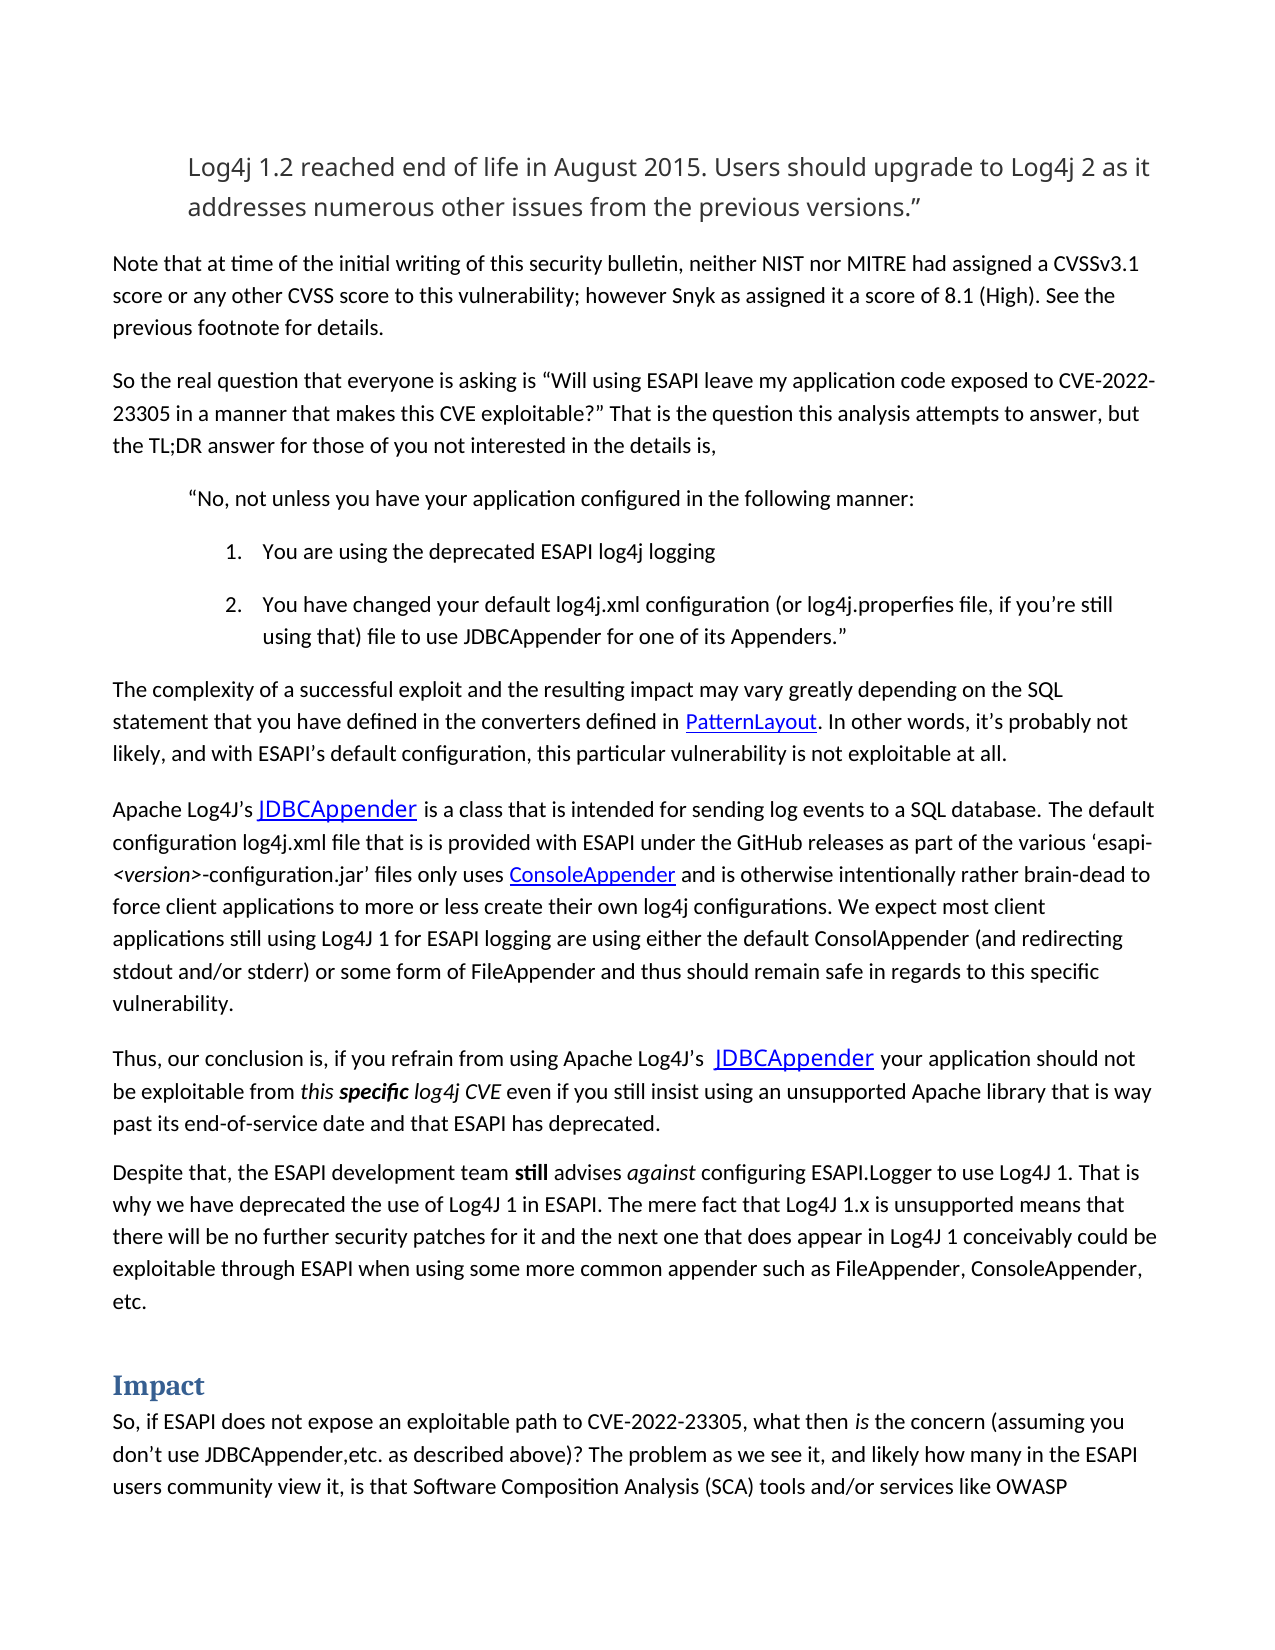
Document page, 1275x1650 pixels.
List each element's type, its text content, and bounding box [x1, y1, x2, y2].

list You are using the deprecated ESAPI log4j logging [225, 537, 1162, 565]
text So the real question that everyone is asking is “Will using ESAPI leave my application code exposed to CVE-2022-23305 in a manner that makes this CVE exploitable?” That is the question this analysis attempts to answer, but the TL;DR answer for those of you not interested in the details is, [112, 367, 1162, 459]
text Log4j 1.2 reached end of life in August 2015. Users should upgrade to Log4j 2 as it addresses numerous other issues from the previous versions.” [187, 150, 1162, 223]
text The complexity of a successful exploit and the resulting impact may vary greatly depending on the SQL statement that you have defined in the converters defined in PatternLayout. In other words, it’s probably not likely, and with ESAPI’s default configuration, this particular vulnerability is not exploitable at all. [112, 675, 1162, 768]
text Note that at time of the initial writing of this security bulletin, neither NIST nor MITRE had assigned a CVSSv3.1 score or any other CVSS score to this vulnerability; however Snyk as assigned it a score of 8.1 (High). See the previous footnote for details. [112, 249, 1162, 342]
subtitle Impact [112, 1369, 1162, 1402]
text Despite that, the ESAPI development team still advises against configuring ESAPI.Logger to use Log4J 1. That is why we have deprecated the use of Log4J 1 in ESAPI. The mere fact that Log4J 1.x is unsupported means that there will be no further security patches for it and the next one that does appear in Log4J 1 conceivably could be exploitable through ESAPI when using some more common appender such as FileAppender, ConsoleAppender, etc. [112, 1158, 1162, 1315]
text “No, not unless you have your application configured in the following manner: [187, 484, 1162, 512]
text So, if ESAPI does not expose an exploitable path to CVE-2022-23305, what then is the concern (assuming you don’t use JDBCAppender,etc. as described above)? The problem as we see it, and likely how many in the ESAPI users community view it, is that Software Composition Analysis (SCA) tools and/or services like OWASP [112, 1407, 1162, 1500]
text Apache Log4J’s JDBCAppender is a class that is intended for sending log events to a SQL database. The default configuration log4j.xml file that is is provided with ESAPI under the GitHub releases as part of the various ‘esapi-<version>-configuration.jar’ files only uses ConsoleAppender and is otherwise intentionally rather brain-dead to force client applications to more or less create their own log4j configurations. We expect most client applications still using Log4J 1 for ESAPI logging are using either the default ConsolAppender (and redirecting stdout and/or stderr) or some form of FileAppender and thus should remain safe in regards to this specific vulnerability. [112, 793, 1162, 1017]
text Thus, our conclusion is, if you refrain from using Apache Log4J’s JDBCAppender your application should not be exploitable from this specific log4j CVE even if you still insist using an unsupported Apache library that is way past its end-of-service date and that ESAPI has deprecated. [112, 1042, 1162, 1138]
list You have changed your default log4j.xml configuration (or log4j.properfies file, if you’re still using that) file to use JDBCAppender for one of its Appenders.” [225, 590, 1162, 650]
